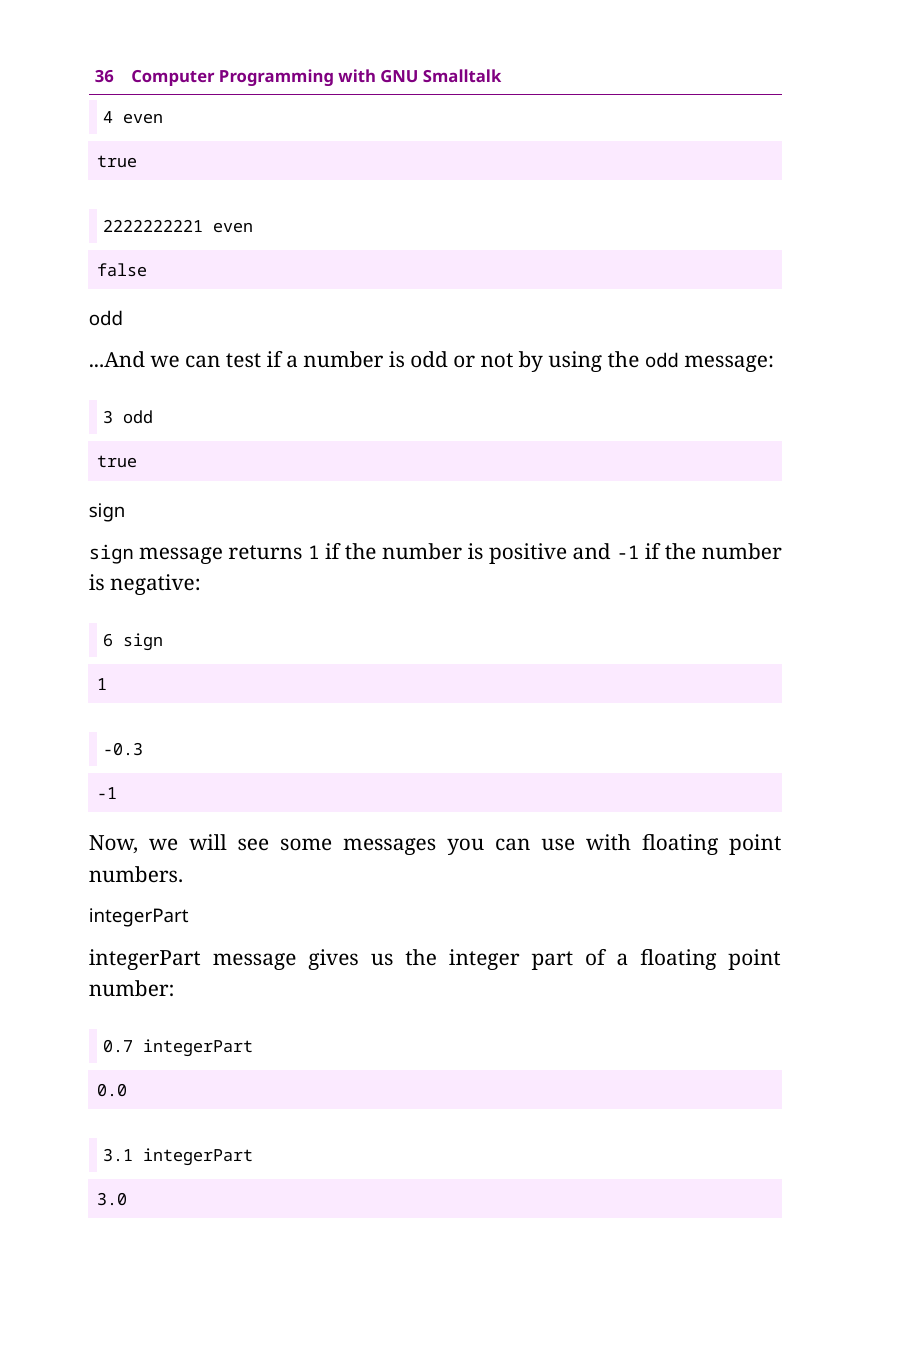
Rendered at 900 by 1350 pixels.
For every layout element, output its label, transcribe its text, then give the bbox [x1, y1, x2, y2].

text true [97, 450, 773, 472]
text ...And we can test if a number is odd or not by using the odd message: [88, 345, 782, 374]
text 0.7 integerPart [97, 1029, 782, 1063]
text 3.1 integerPart [88, 1137, 782, 1172]
text integerPart message gives us the integer part of a floating point number: [88, 943, 782, 1002]
subtitle odd [88, 305, 782, 331]
text 3.0 [97, 1187, 773, 1210]
text false [97, 258, 773, 281]
subtitle sign [88, 497, 782, 522]
text 1 [97, 673, 773, 695]
text Now, we will see some messages you can use with floating point numbers. [88, 828, 782, 888]
text 6 sign [97, 623, 782, 657]
text sign message returns 1 if the number is positive and -1 if the number is negative: [88, 537, 782, 596]
text -1 [97, 781, 773, 804]
subtitle integerPart [88, 903, 782, 928]
text true [97, 149, 773, 172]
text 2222222221 even [88, 208, 782, 243]
text 0.0 [97, 1078, 773, 1101]
text -0.3 [97, 732, 782, 766]
text 4 even [97, 100, 782, 134]
text 3 odd [97, 400, 782, 434]
